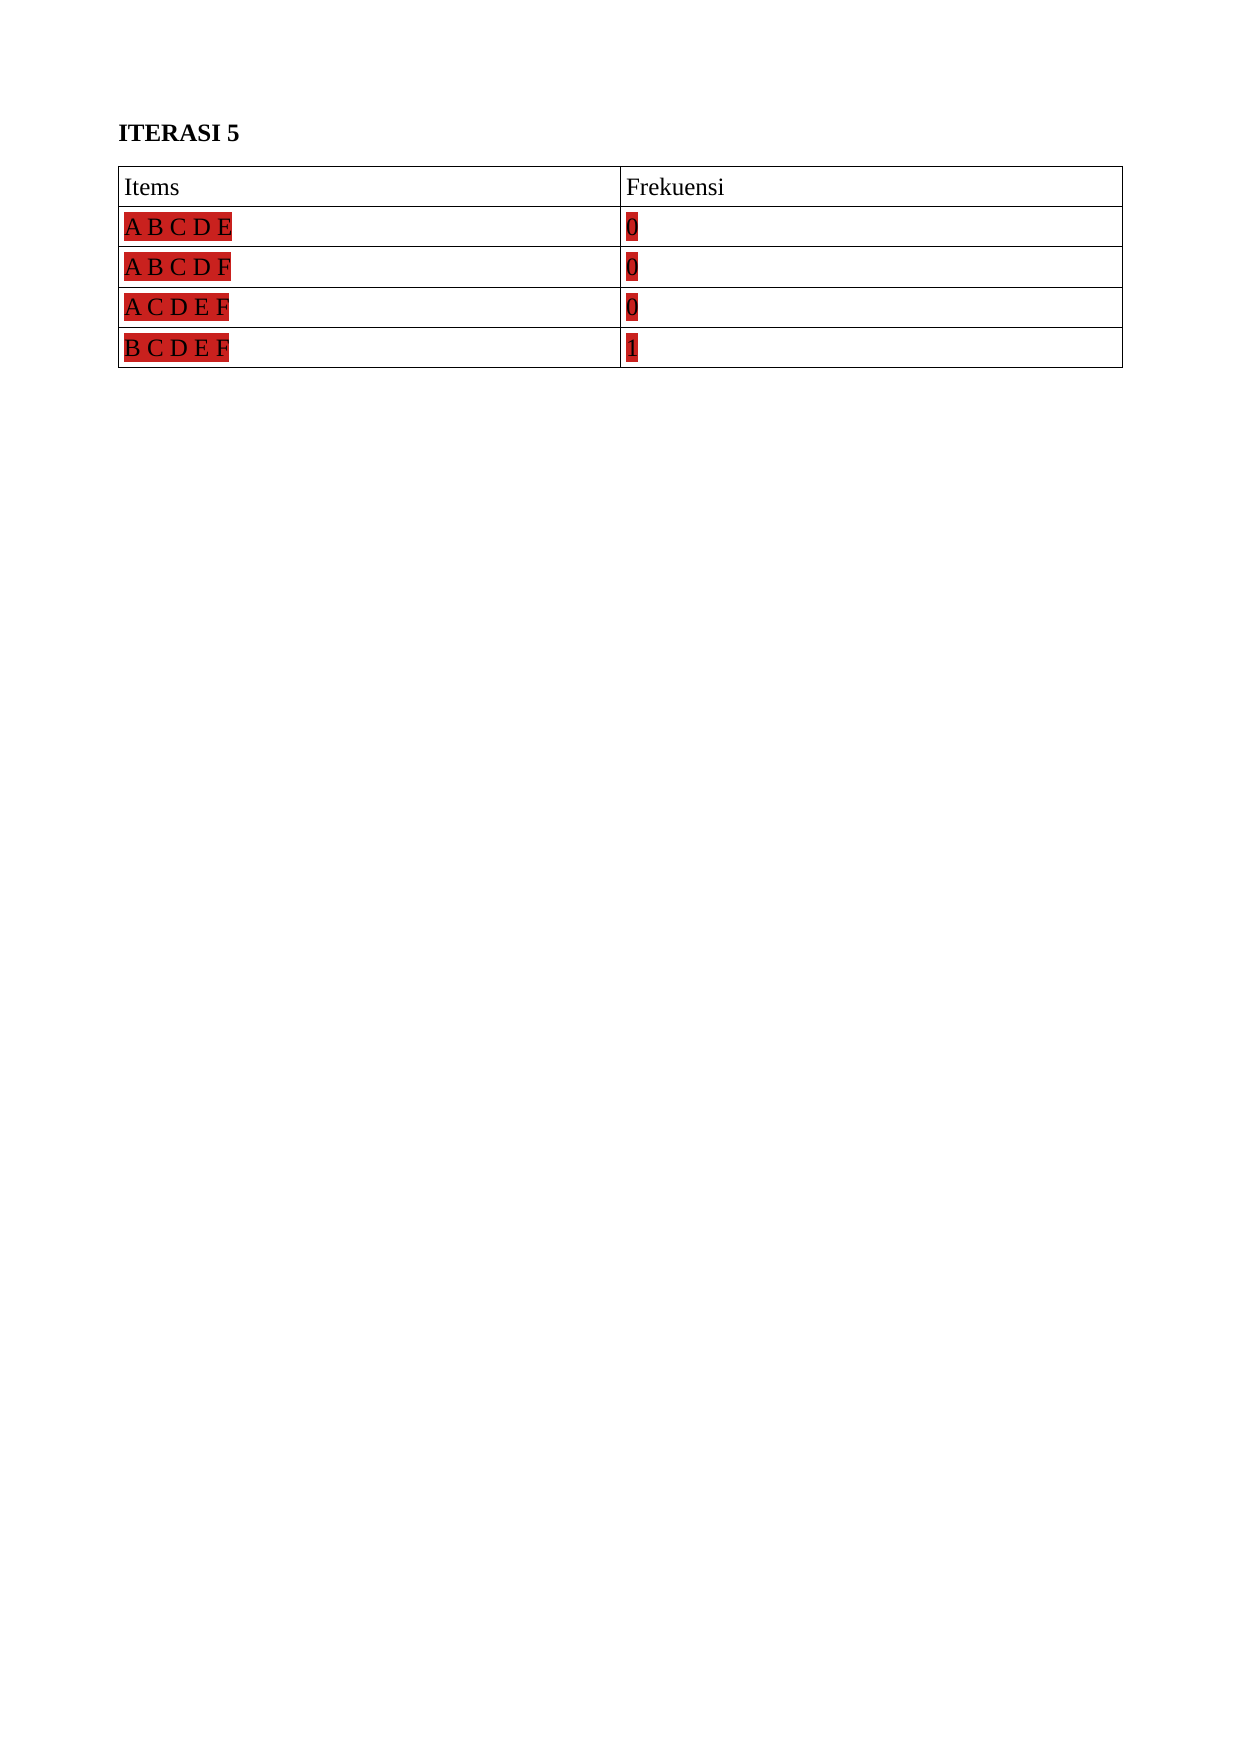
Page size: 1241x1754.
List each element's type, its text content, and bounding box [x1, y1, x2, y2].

table_cell A B C D E [119, 207, 620, 246]
table_cell 0 [621, 247, 1122, 287]
table_cell A B C D F [119, 247, 620, 287]
text ITERASI 5 [118, 118, 1122, 147]
table_cell B C D E F [119, 328, 620, 367]
table_cell 1 [621, 328, 1122, 367]
table_cell 0 [621, 207, 1122, 246]
table_cell A C D E F [119, 288, 620, 327]
table_header Items [119, 167, 620, 206]
table_header Frekuensi [621, 167, 1122, 206]
table_cell 0 [621, 288, 1122, 327]
